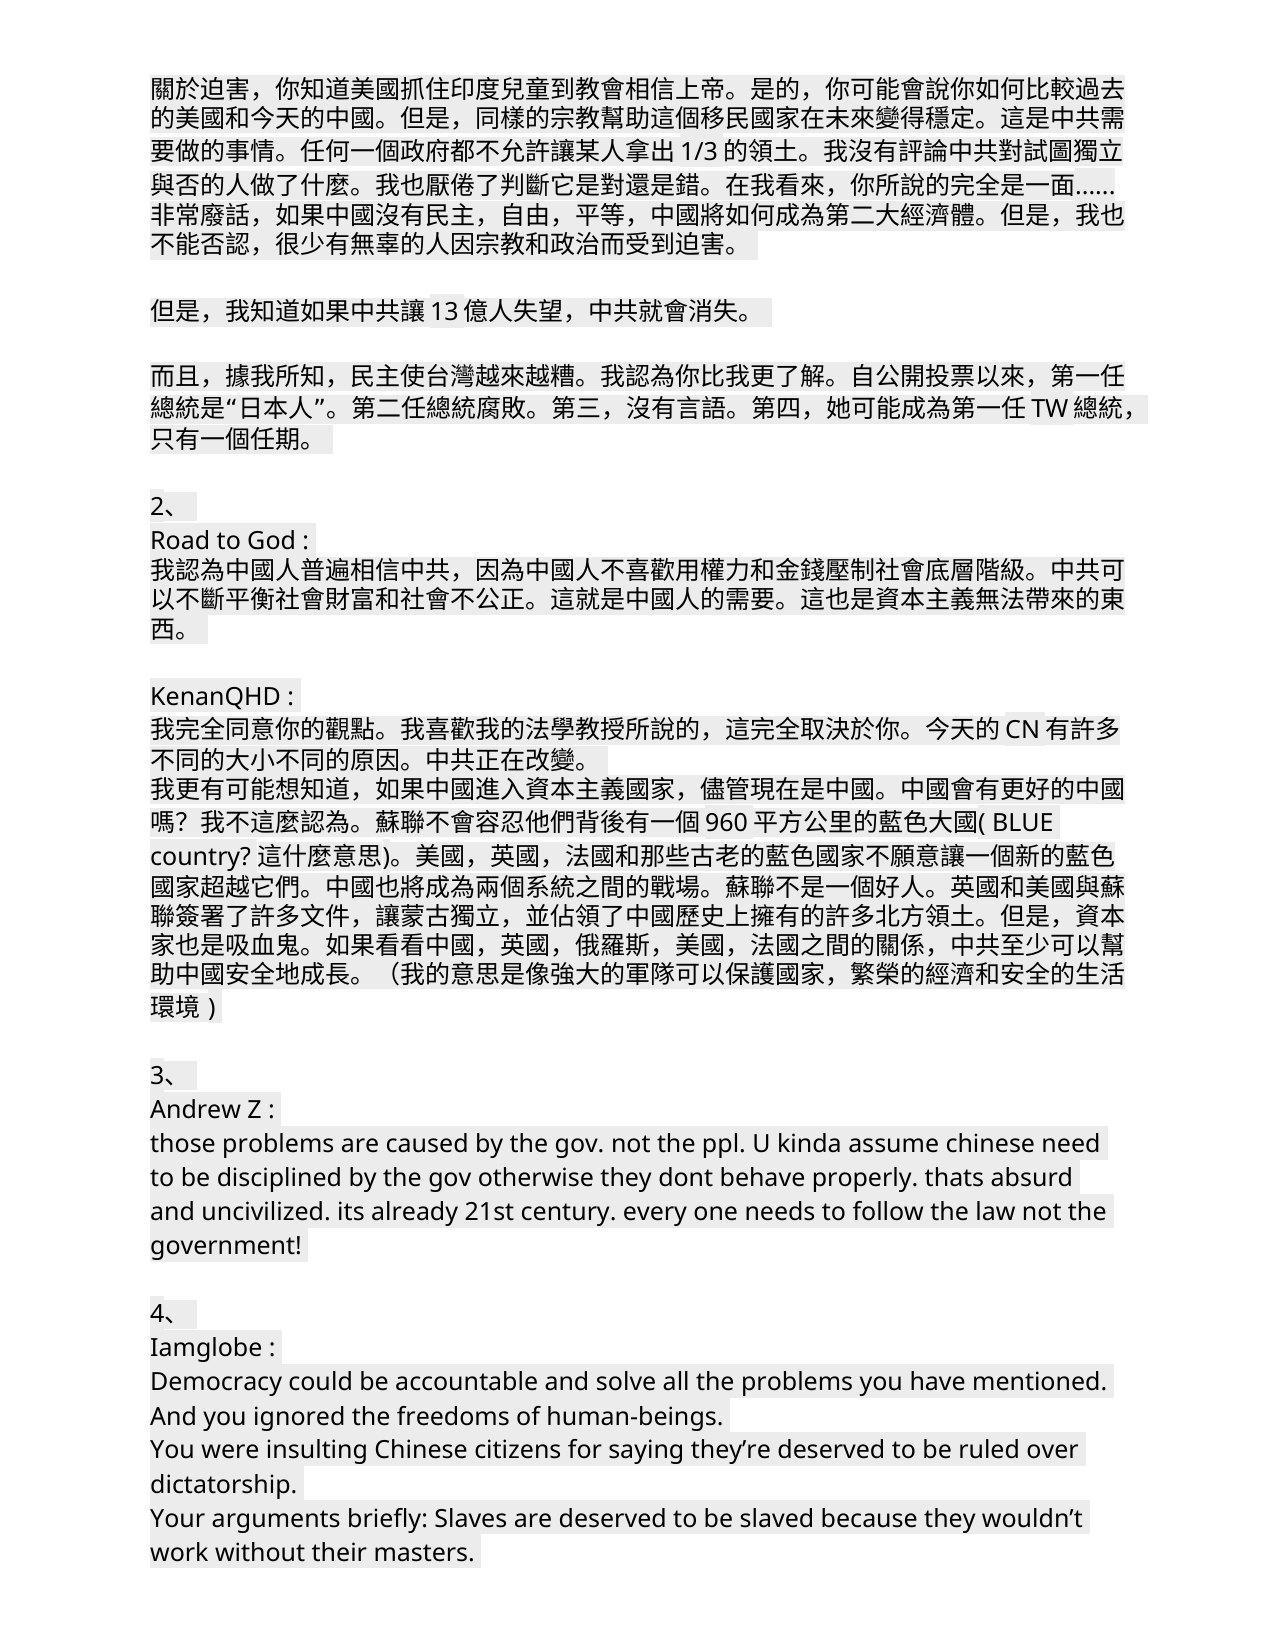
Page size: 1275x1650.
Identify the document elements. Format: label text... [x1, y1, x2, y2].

text 介紹YOUTUBER---KenanQHD 訂閱數 : 2112 影片數量 : 145 個人喜好度 : 1顆星 KenanQHD敘利亞裔加拿大人，畢業於多倫多大學機械工程系。他的影片圍繞著中國，數量多且畫質清晰，對想來中國工作的外國人應該有所幫助。亦如其他對中國友善的外國YOUTUBER，因為他會談些敏感話題(如為什麼中國痴迷於安全？https://youtu.be/9E3FKD-I_i8、為什麼中國大陸比台灣更好！https://youtu.be/bmLYAvXzHvs)，影片被油管限制知道的人很少(相較影片數量，訂閱數少得可憐，留言裡有人說他的訂閱不時會被油管移除，另外油管不主動推薦可能也是原因之一)。 其實他大多數播的無關政治。如搬到中國之前你必須知道的15件事！(https://youtu.be/8xF1FHw0WUE)、中國的生活成本(https://youtu.be/Ub3PmH12ZTI)、不要在中國教書(https://youtu.be/jtPXHcQFy2s)等介紹在中國的生活。 陳醫師寫過敘利亞的故事 --- 敘利亞這個國家，原本好端端的，就跟利比亞、伊拉克一樣，社會穩定發展。被美國以民主為藉口而入侵後，卻搞成二戰以來最恐怖的人間煉獄，目前大約有四、五百萬的敘利亞居民遭受雙方軍隊的圍困而發生人道災難。然而，主流媒體卻配合美軍近期的軍事布局與盤算，刻意突顯敘利亞政府軍所圍困的Madaya。一來，栽贓抹黑阿塞德政權的道德形象，使之妖魔化；二來，為即將到來、更為慘烈的軍事攻擊鋪路，提供藉口。 事實上，美軍所武裝支持的所謂反叛軍，長年以來在敘利亞幹下那麼多人神共憤、泯滅人性的血腥暴行，千百倍於Madaya目前的處境，美國及西方主流媒體何曾報導？幾乎完全消音，彷彿根本沒有這些事；他們不但高度選擇性地突顯敵人的罪行，而且移花接木甚至栽贓。這樣一種手法，恰恰就是美國半個多世紀來不斷複製的常態性作法 --- 還記的那個頭埋在海灘沙中逝去的3歲海上小難民嗎 ? 他也是敘利亞人。 所以當我知道他是敘利亞裔後，我明白了他為何這麼支持中國政府的管理方式。 他在中國教了5年英文，因為無法拿到永久居留權及不想過早陷入舒適圈，趁年輕，他轉到台灣繼續教英文。來台灣後拍了段影片，裡面沒說一句話，影片介紹寫著這個地方真是太酷了，鏡頭說明了一切！沒有必要聽到我胡說八道。只是享受視頻！(Taiwan is NOT What I Expected! https://youtu.be/84UENM-q0I0 )，他善於觀察社會現象，身處天天選舉的台灣，他沉默了。 KenanQHD的影片有些內容顯然不為西方媒體待見(如下面這段)，卻沒有遭受火鍋大王那樣被打X的箝制待遇，油管的管制因人而異水很深。 Should We Praise the Chinese Communist Party? https://youtu.be/RNgjoxSEu64 相對的大產生局部絕對的多。人口眾多的國家，需要給政府更大的權力管理少部分卻絕對多不願負擔責任的人。他認為中國太大了，需要積極的政府為人民做了很多很多的事，中國人喜歡且適合家長式的管理。他舉亂丟垃圾及人臉識別技術為例。 他還提到西方媒體說中國的不是已經說得太多了，他說點中國的好話，就被說成是收了中國的錢，所以他拍這段影片解釋。 以上是影片中主要的內容。 用手機觀看好像看不到影片的留言 所以找了2則帶他的回覆(以GOOGLE翻譯)，2則他沒回覆的反對意見(英文) 1、 Bob Chen : 作為台灣人，我給你一些關於我們敵國的偏見。你聽說過新疆，西藏，香港和中國其他地方的迫害嗎？我想大多數人並不是說中國政府什麼都不做。這只是弊大於利。 你說的是，好像中國的人不配得民主，自由，平等或其他任何東西，因為他們非常乖。這對我來說聽起來不對。每個國家都有其問題。有時一個大政府和徹底執法將解決它們，但這並不意味著我們需要獨裁統治。 由於蒙昧主義( obscurantism)和1989年天安門廣場的抗議活動，中國人民像羊一樣跟隨政府。有些人只是不知道民主可能是一個更好的選擇，大多數人不會以犧牲生命為代價追求民主。蒙昧主義的另一個不良影響是許多中國人變得非常民族主義，從不知道什麼是內省。很難看到他們成為政府不端行為的共犯或擁護者。 至於你搬到台灣，如果你是中共的擁護者，我認為台灣不適合你。如果你想放棄在中國的舒適生活並嘗試新的東西，那麼有很多更好的選擇。雖然我總覺得台灣和中國在許多方面都有所不同，儘管文化起源相似，但顯然你可以在日本，韓國，泰國和越南等其他鄰國找到更多新的東西。但如果你已經下定決心，我會歡迎台灣。台灣確實需要英語老師。 KenanQHD : 你覺得這些人真是無辜嗎？ 關於迫害，你知道美國抓住印度兒童到教會相信上帝。是的，你可能會說你如何比較過去的美國和今天的中國。但是，同樣的宗教幫助這個移民國家在未來變得穩定。這是中共需要做的事情。任何一個政府都不允許讓某人拿出1/3的領土。我沒有評論中共對試圖獨立與否的人做了什麼。我也厭倦了判斷它是對還是錯。在我看來，你所說的完全是一面......非常廢話，如果中國沒有民主，自由，平等，中國將如何成為第二大經濟體。但是，我也不能否認，很少有無辜的人因宗教和政治而受到迫害。 但是，我知道如果中共讓13億人失望，中共就會消失。 而且，據我所知，民主使台灣越來越糟。我認為你比我更了解。自公開投票以來，第一任總統是“日本人”。第二任總統腐敗。第三，沒有言語。第四，她可能成為第一任TW總統，只有一個任期。 2、 Road to God : 我認為中國人普遍相信中共，因為中國人不喜歡用權力和金錢壓制社會底層階級。中共可以不斷平衡社會財富和社會不公正。這就是中國人的需要。這也是資本主義無法帶來的東西。 KenanQHD : 我完全同意你的觀點。我喜歡我的法學教授所說的，這完全取決於你。今天的CN有許多不同的大小不同的原因。中共正在改變。 我更有可能想知道，如果中國進入資本主義國家，儘管現在是中國。中國會有更好的中國嗎？我不這麼認為。蘇聯不會容忍他們背後有一個960平方公里的藍色大國( BLUE country? 這什麼意思)。美國，英國，法國和那些古老的藍色國家不願意讓一個新的藍色國家超越它們。中國也將成為兩個系統之間的戰場。蘇聯不是一個好人。英國和美國與蘇聯簽署了許多文件，讓蒙古獨立，並佔領了中國歷史上擁有的許多北方領土。但是，資本家也是吸血鬼。如果看看中國，英國，俄羅斯，美國，法國之間的關係，中共至少可以幫助中國安全地成長。（我的意思是像強大的軍隊可以保護國家，繁榮的經濟和安全的生活環境 ) 3、 Andrew Z : those problems are caused by the gov. not the ppl. U kinda assume chinese need to be disciplined by the gov otherwise they dont behave properly. thats absurd and uncivilized. its already 21st century. every one needs to follow the law not the government! 4、 Iamglobe : Democracy could be accountable and solve all the problems you have mentioned. And you ignored the freedoms of human-beings. You were insulting Chinese citizens for saying they’re deserved to be ruled over dictatorship. Your arguments briefly: Slaves are deserved to be slaved because they wouldn’t work without their masters. 陳醫師談過敘利亞的苦難 --- 敘利亞這個國家，原本好端端的，就跟利比亞、伊拉克一樣，社會穩定發展。被美國以民主為藉口而入侵後，卻搞成二戰以來最恐怖的人間煉獄，目前大約有四、五百萬的敘利亞居民遭受雙方軍隊的圍困而發生人道災難。然而，主流媒體卻配合美軍近期的軍事布局與盤算，刻意突顯敘利亞政府軍所圍困的Madaya。一來，栽贓抹黑阿塞德政權的道德形象，使之妖魔化；二來，為即將到來、更為慘烈的軍事攻擊鋪路，提供藉口。 事實上，美軍所武裝支持的所謂反叛軍，長年以來在敘利亞幹下那麼多人神共憤、泯滅人性的血腥暴行，千百倍於Madaya目前的處境，美國及西方主流媒體何曾報導？幾乎完全消音，彷彿根本沒有這些事；他們不但高度選擇性地突顯敵人的罪行，而且移花接木甚至栽贓。這樣一種手法，恰恰就是美國半個多世紀來不斷複製的常態性作法 --- 還記的那個頭埋在海灘沙中逝去的3歲小難民嗎 ? 他是敘利亞人。 所以當我知道他是敘利亞裔後，我明白了他為何這麼支持中國政府的管理方式。 [150, 75, 1125, 1568]
